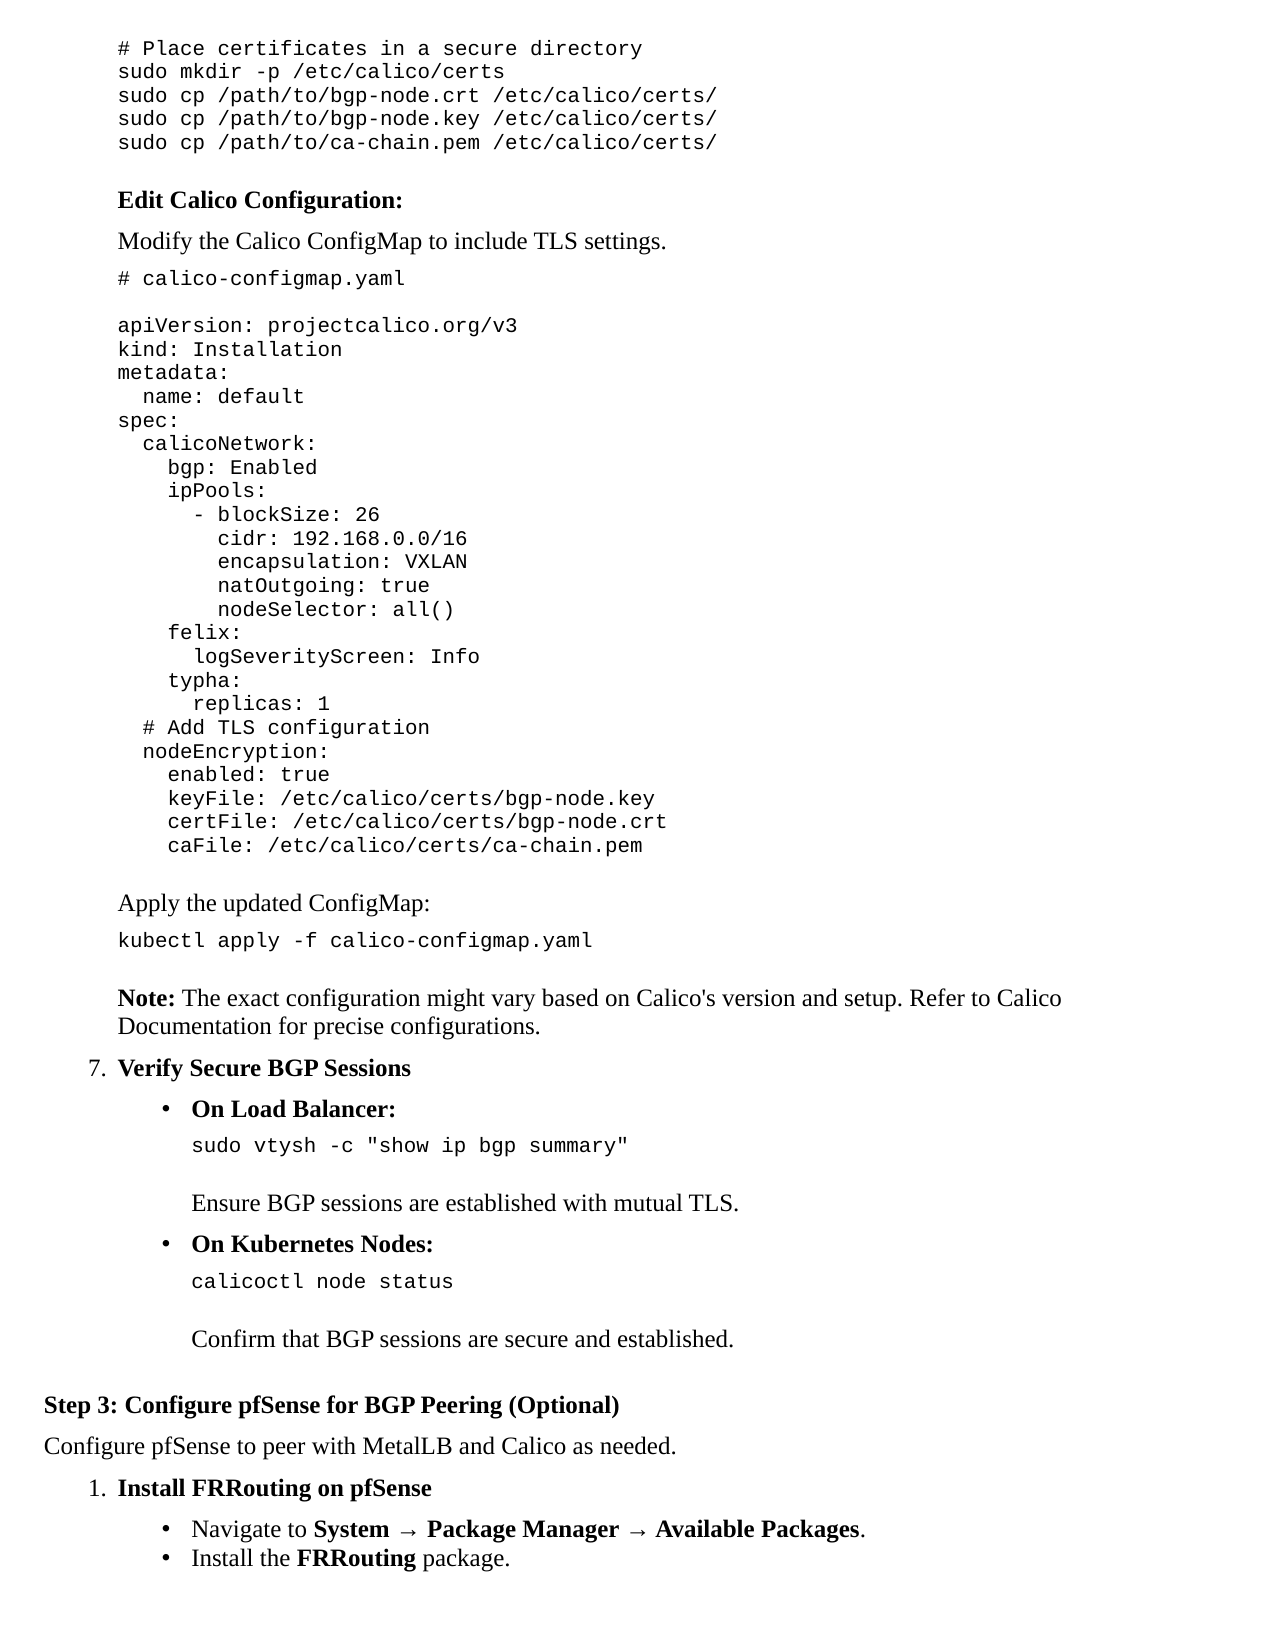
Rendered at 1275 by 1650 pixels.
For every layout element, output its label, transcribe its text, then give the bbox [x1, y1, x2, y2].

list # Place certificates in a secure directory [88, 37, 1217, 61]
list replicas: 1 [88, 693, 1217, 717]
list calicoNetwork: [88, 433, 1217, 457]
list Install FRRouting on pfSense [88, 1473, 1217, 1501]
list enabled: true [88, 764, 1217, 788]
list calicoctl node status [162, 1271, 1217, 1294]
list metadata: [88, 362, 1217, 386]
list typha: [88, 670, 1217, 693]
list Install the FRRouting package. [162, 1543, 1217, 1571]
list sudo mkdir -p /etc/calico/certs [88, 61, 1217, 85]
list Note: The exact configuration might vary based on Calico's version and setup. Refer to Calico Documentation for precise configurations. [88, 983, 1217, 1040]
list # Add TLS configuration [88, 717, 1217, 741]
list - blockSize: 26 [88, 504, 1217, 528]
list Modify the Calico ConfigMap to include TLS settings. [88, 226, 1217, 255]
list apiVersion: projectcalico.org/v3 [88, 315, 1217, 339]
list Navigate to System → Package Manager → Available Packages. [162, 1514, 1217, 1543]
list logSeverityScreen: Info [88, 646, 1217, 670]
list Apply the updated ConfigMap: [88, 888, 1217, 917]
list Verify Secure BGP Sessions [88, 1053, 1217, 1081]
list ipPools: [88, 481, 1217, 504]
list name: default [88, 386, 1217, 409]
list Ensure BGP sessions are established with mutual TLS. [162, 1188, 1217, 1217]
list sudo cp /path/to/ca-chain.pem /etc/calico/certs/ [88, 132, 1217, 156]
list sudo cp /path/to/bgp-node.crt /etc/calico/certs/ [88, 85, 1217, 108]
text Configure pfSense to peer with MetalLB and Calico as needed. [44, 1431, 1217, 1460]
list bgp: Enabled [88, 457, 1217, 481]
list kubectl apply -f calico-configmap.yaml [88, 929, 1217, 953]
list kind: Installation [88, 339, 1217, 362]
list caFile: /etc/calico/certs/ca-chain.pem [88, 835, 1217, 859]
list nodeEncryption: [88, 741, 1217, 764]
list certFile: /etc/calico/certs/bgp-node.crt [88, 812, 1217, 835]
list keyFile: /etc/calico/certs/bgp-node.key [88, 788, 1217, 812]
list On Kubernetes Nodes: [162, 1229, 1217, 1258]
list Edit Calico Configuration: [88, 185, 1217, 214]
list Confirm that BGP sessions are secure and established. [162, 1324, 1217, 1353]
list spec: [88, 409, 1217, 433]
list cidr: 192.168.0.0/16 [88, 528, 1217, 551]
subtitle Step 3: Configure pfSense for BGP Peering (Optional) [44, 1390, 1217, 1419]
list encapsulation: VXLAN [88, 551, 1217, 575]
list # calico-configmap.yaml [88, 268, 1217, 291]
list sudo cp /path/to/bgp-node.key /etc/calico/certs/ [88, 108, 1217, 132]
list nodeSelector: all() [88, 599, 1217, 622]
list felix: [88, 622, 1217, 646]
list natOutgoing: true [88, 575, 1217, 599]
list On Load Balancer: [162, 1094, 1217, 1123]
list sudo vtysh -c "show ip bgp summary" [162, 1135, 1217, 1159]
